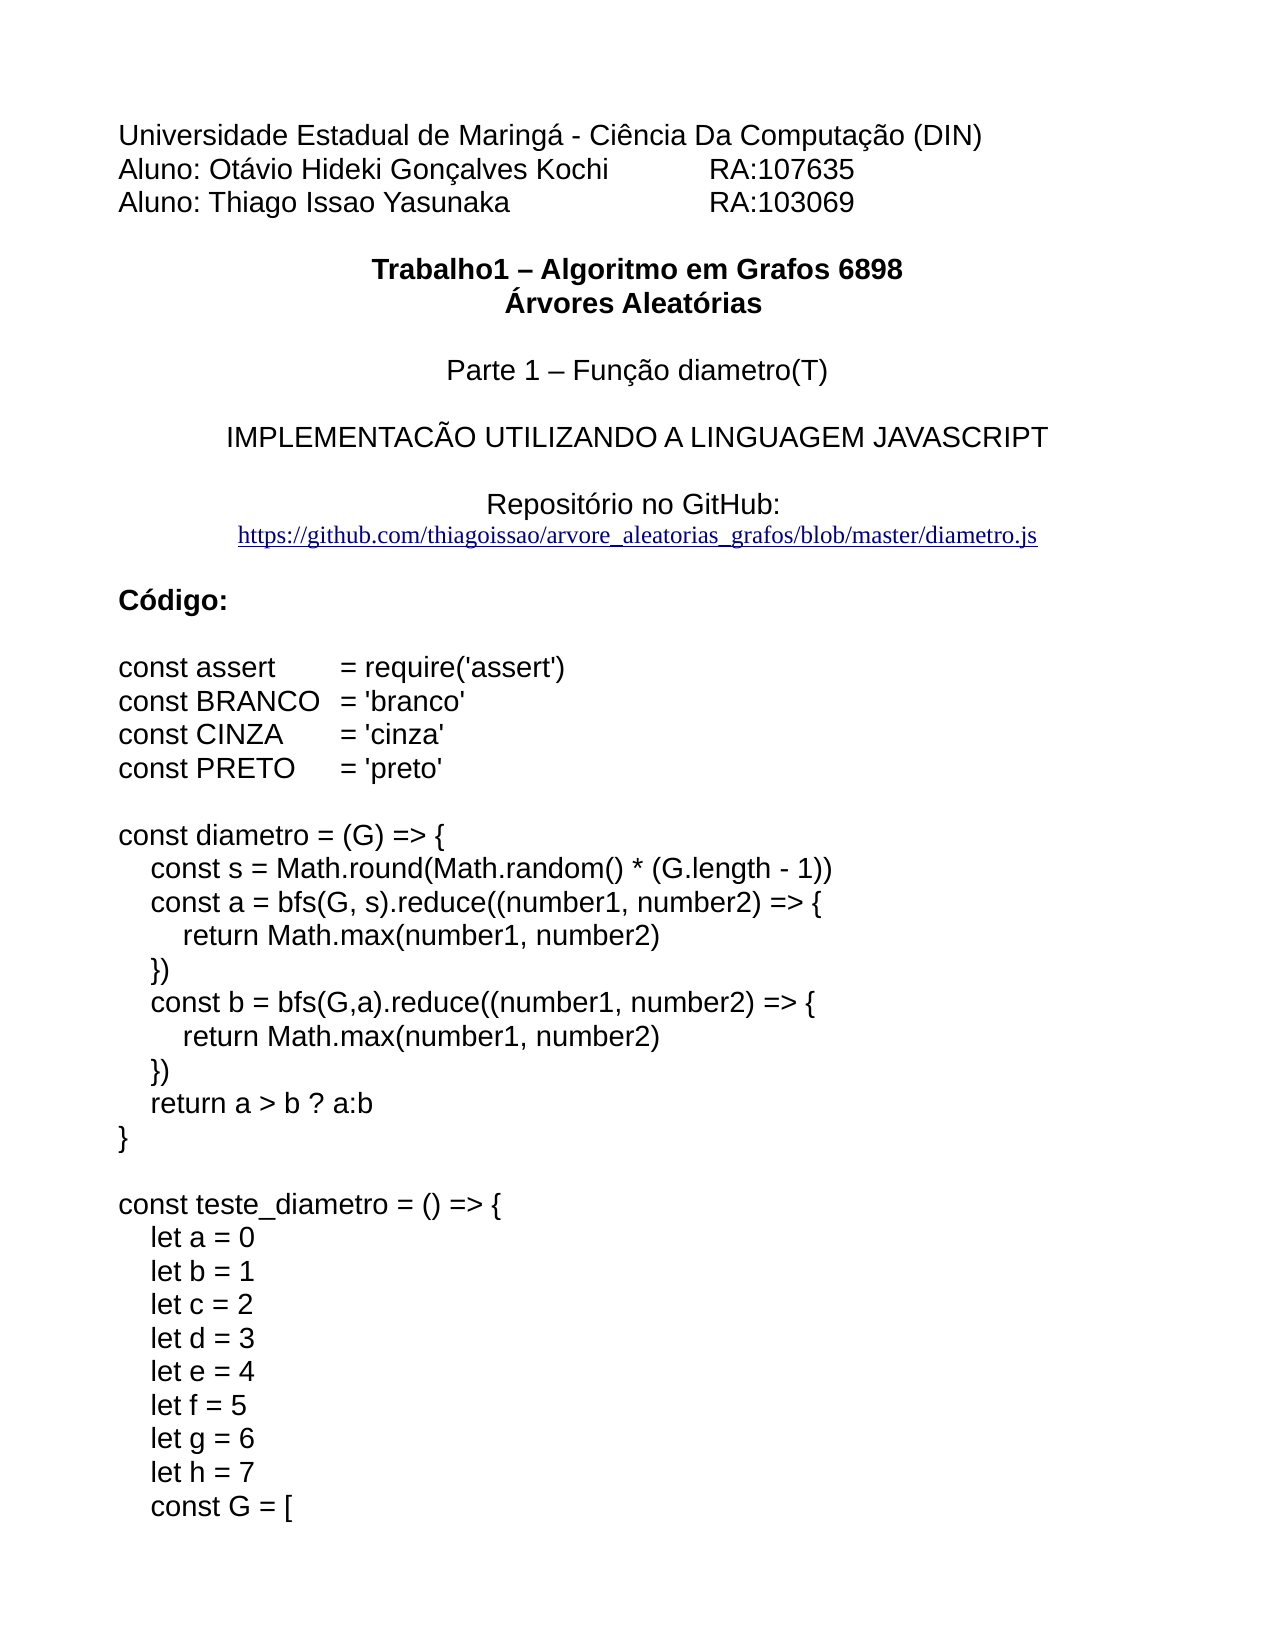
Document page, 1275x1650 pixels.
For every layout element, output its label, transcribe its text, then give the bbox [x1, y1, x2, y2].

text const G = [ [118, 1488, 1157, 1522]
text const BRANCO = 'branco' [118, 683, 1157, 717]
text let b = 1 [118, 1254, 1157, 1287]
text Aluno: Otávio Hideki Gonçalves Kochi RA:107635 [118, 152, 1157, 185]
text const a = bfs(G, s).reduce((number1, number2) => { [118, 885, 1157, 918]
text Árvores Aleatórias [118, 286, 1157, 319]
text Universidade Estadual de Maringá - Ciência Da Computação (DIN) [118, 118, 1157, 152]
text return Math.max(number1, number2) [118, 1019, 1157, 1052]
text const CINZA = 'cinza' [118, 717, 1157, 751]
text let a = 0 [118, 1220, 1157, 1254]
text const assert = require('assert') [118, 650, 1157, 683]
text Parte 1 – Função diametro(T) [118, 353, 1157, 386]
text const PRETO = 'preto' [118, 751, 1157, 784]
text let f = 5 [118, 1388, 1157, 1421]
text Aluno: Thiago Issao Yasunaka RA:103069 [118, 185, 1157, 219]
text Repositório no GitHub: [118, 487, 1157, 521]
text const teste_diametro = () => { [118, 1187, 1157, 1220]
text Trabalho1 – Algoritmo em Grafos 6898 [118, 252, 1157, 286]
text let h = 7 [118, 1455, 1157, 1488]
text const diametro = (G) => { [118, 818, 1157, 851]
text let e = 4 [118, 1354, 1157, 1388]
text IMPLEMENTACÃO UTILIZANDO A LINGUAGEM JAVASCRIPT [118, 420, 1157, 453]
text const s = Math.round(Math.random() * (G.length - 1)) [118, 851, 1157, 885]
text let g = 6 [118, 1421, 1157, 1455]
text let d = 3 [118, 1321, 1157, 1354]
text let c = 2 [118, 1287, 1157, 1321]
text https://github.com/thiagoissao/arvore_aleatorias_grafos/blob/master/diametro.js [118, 521, 1157, 549]
text }) [118, 952, 1157, 985]
text Código: [118, 583, 1157, 616]
text } [118, 1119, 1157, 1153]
text return a > b ? a:b [118, 1086, 1157, 1119]
text return Math.max(number1, number2) [118, 918, 1157, 952]
text }) [118, 1052, 1157, 1086]
text const b = bfs(G,a).reduce((number1, number2) => { [118, 985, 1157, 1019]
